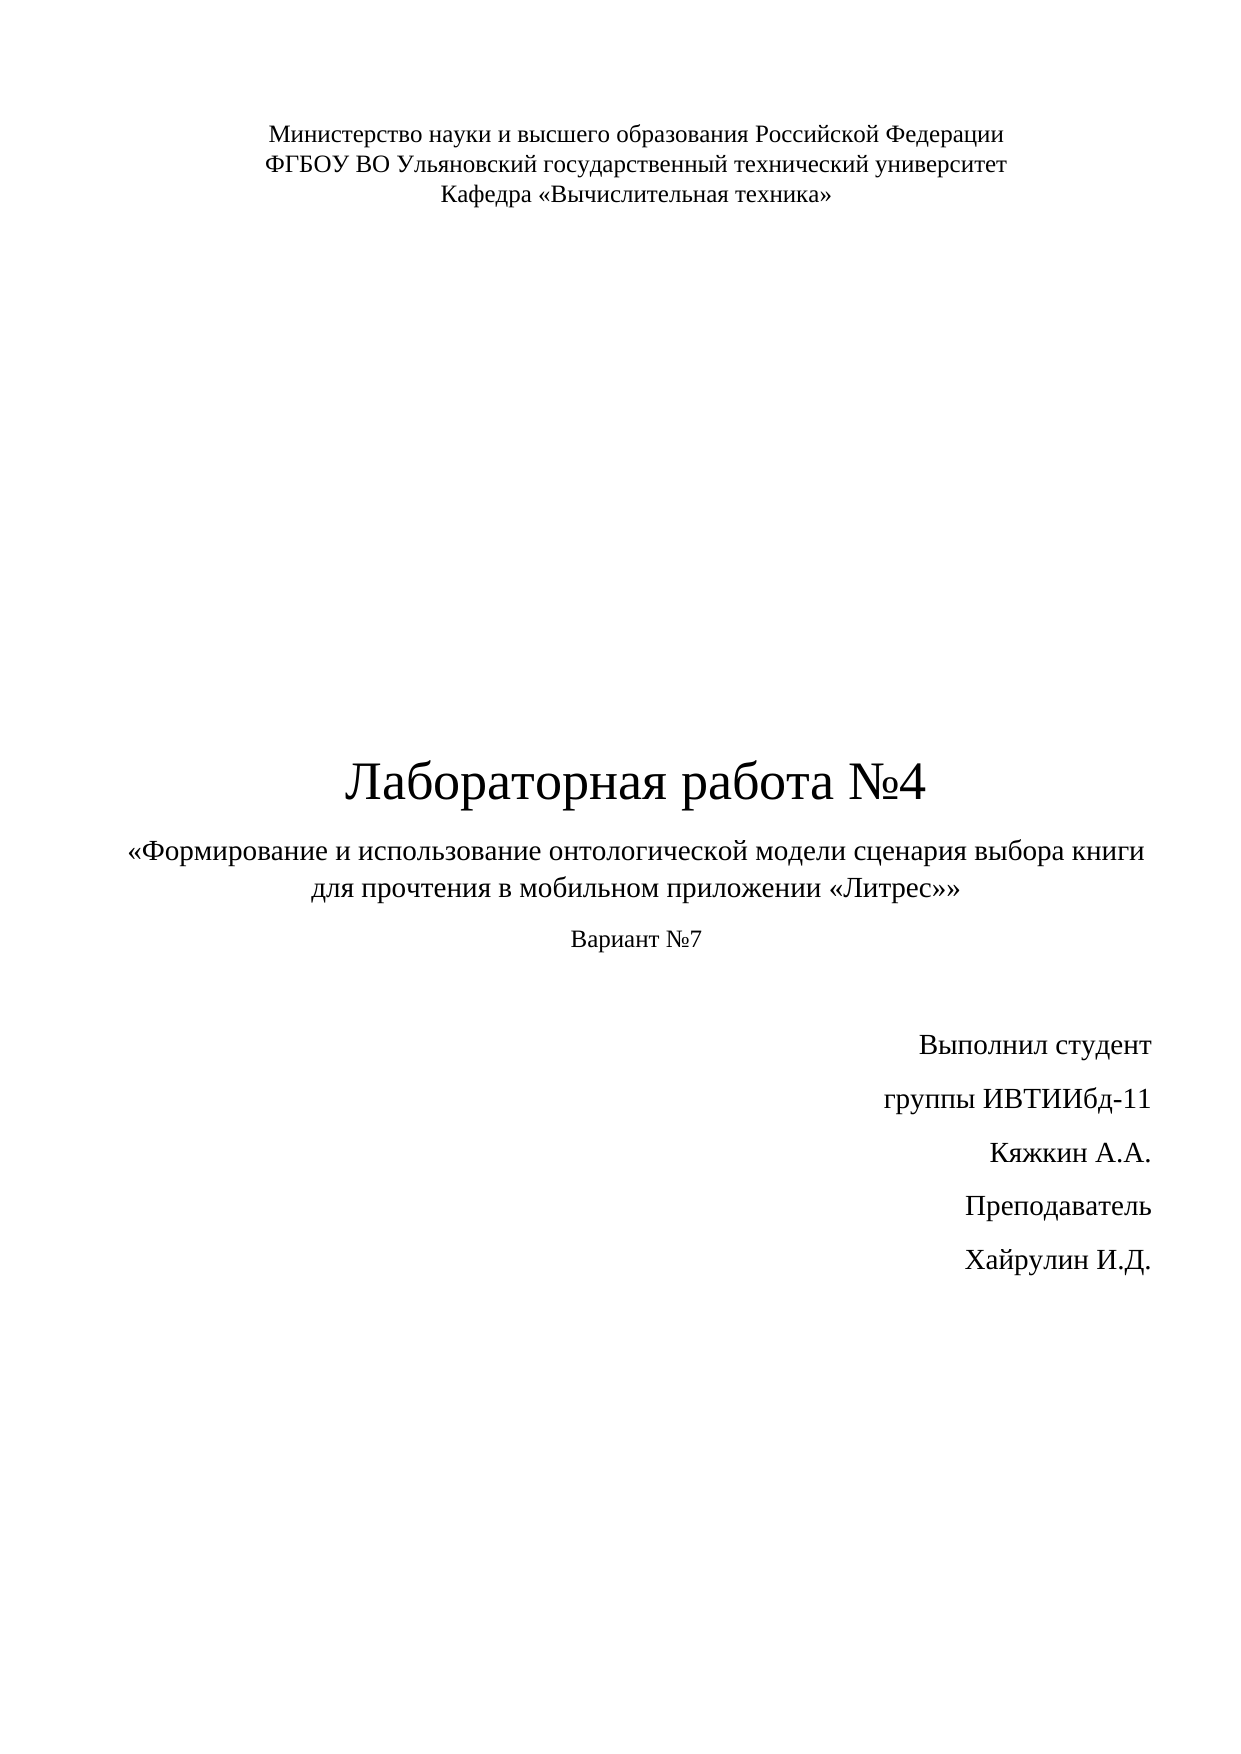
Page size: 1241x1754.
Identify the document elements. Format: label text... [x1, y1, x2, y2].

subtitle ФГБОУ ВО Ульяновский государственный технический университет [121, 148, 1152, 178]
subtitle Хайрулин И.Д. [120, 1241, 1152, 1276]
subtitle группы ИВТИИбд-11 [120, 1079, 1152, 1114]
subtitle Министерство науки и высшего образования Российской Федерации [121, 118, 1152, 148]
subtitle Вариант №7 [121, 923, 1152, 953]
subtitle Преподаватель [120, 1187, 1152, 1222]
subtitle Кафедра «Вычислительная техника» [121, 178, 1152, 208]
subtitle «Формирование и использование онтологической модели сценария выбора книги для прочтения в мобильном приложении «Литрес»» [120, 832, 1152, 904]
subtitle Кяжкин А.А. [120, 1133, 1152, 1168]
subtitle Лабораторная работа №4 [120, 746, 1152, 811]
subtitle Выполнил студент [120, 1026, 1152, 1061]
